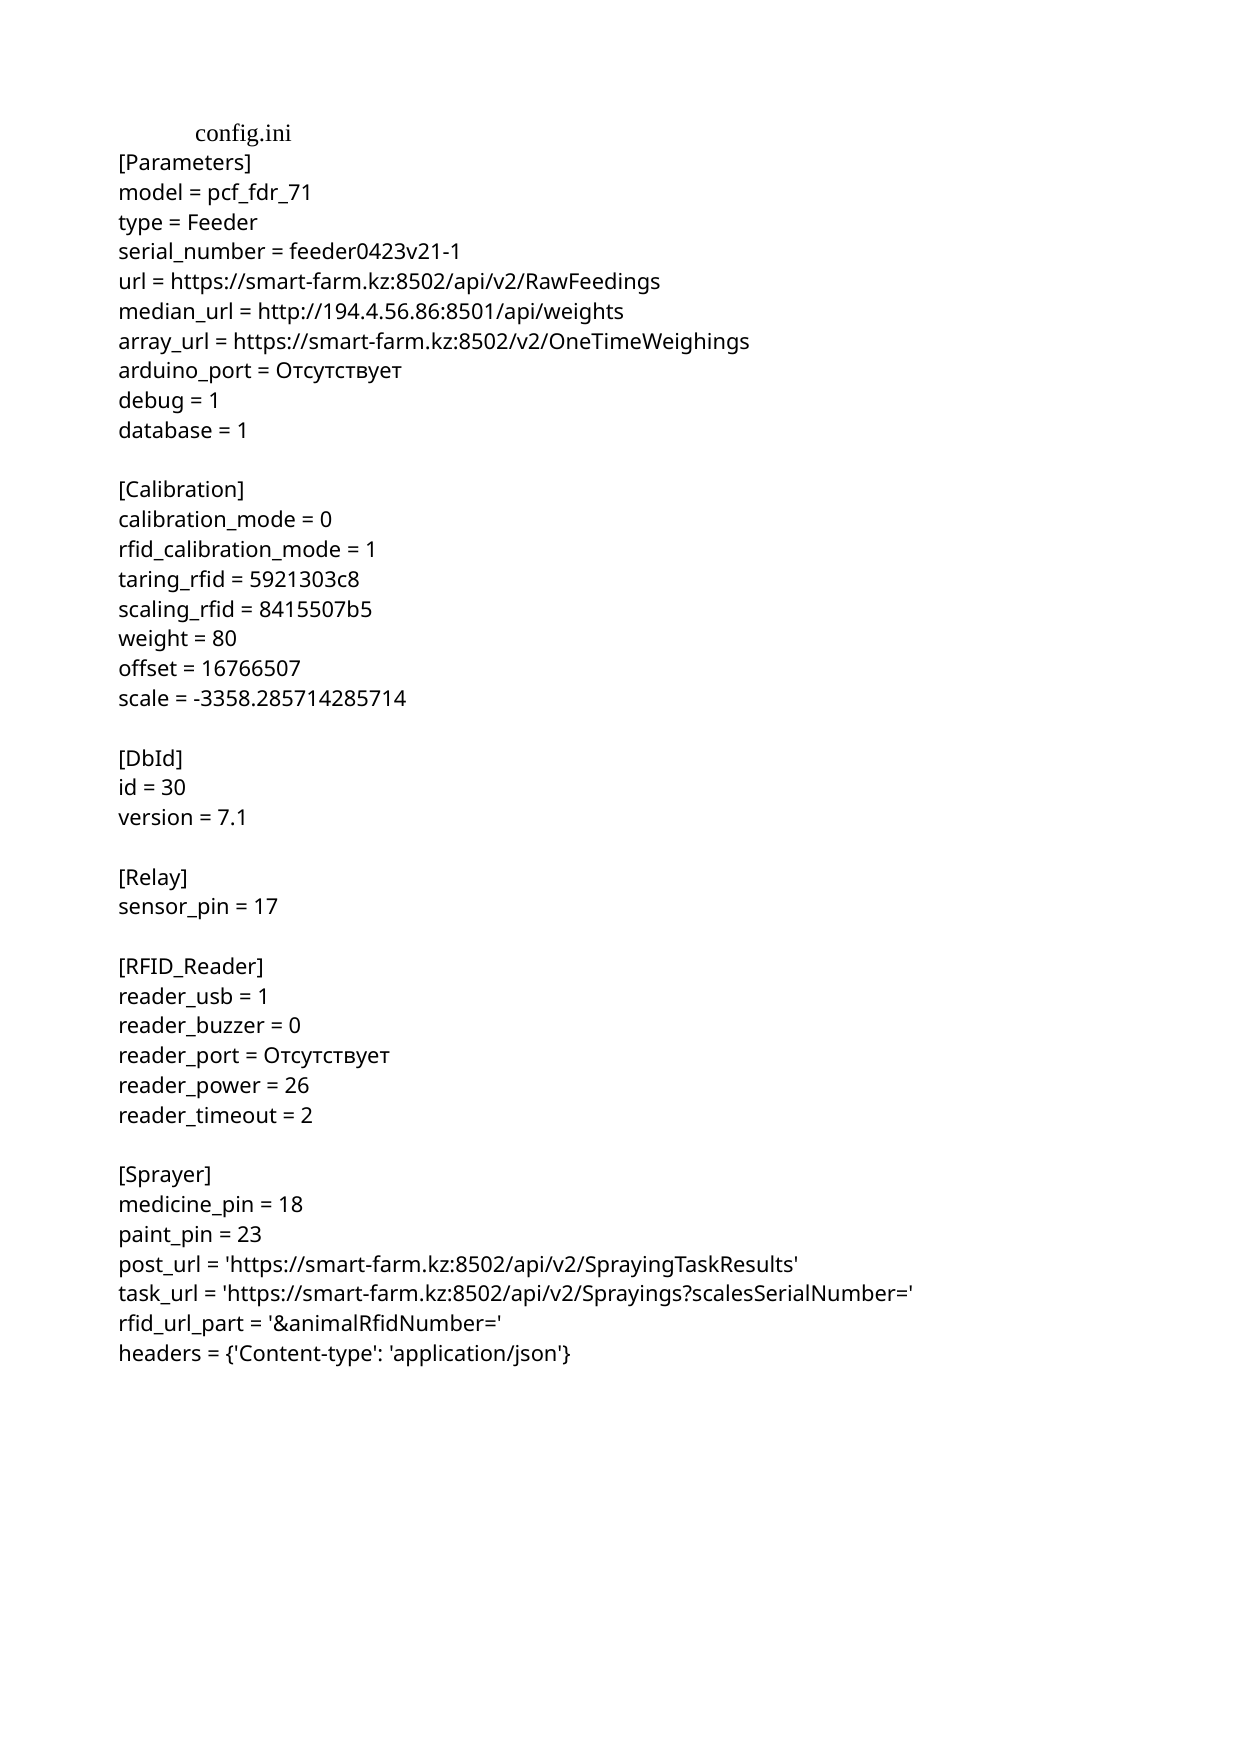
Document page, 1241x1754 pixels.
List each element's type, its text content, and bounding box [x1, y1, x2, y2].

text sensor_pin = 17 [118, 891, 1122, 921]
text id = 30 [118, 772, 1122, 802]
text medicine_pin = 18 [118, 1189, 1122, 1219]
text reader_buzzer = 0 [118, 1010, 1122, 1040]
text arduino_port = Отсутствует [118, 355, 1122, 385]
text post_url = 'https://smart-farm.kz:8502/api/v2/SprayingTaskResults' [118, 1249, 1122, 1278]
text offset = 16766507 [118, 653, 1122, 683]
text debug = 1 [118, 385, 1122, 415]
text rfid_calibration_mode = 1 [118, 534, 1122, 564]
text url = https://smart-farm.kz:8502/api/v2/RawFeedings [118, 266, 1122, 296]
text version = 7.1 [118, 802, 1122, 832]
text database = 1 [118, 415, 1122, 445]
text reader_power = 26 [118, 1070, 1122, 1100]
text array_url = https://smart-farm.kz:8502/v2/OneTimeWeighings [118, 326, 1122, 355]
text headers = {'Content-type': 'application/json'} [118, 1338, 1122, 1368]
text [Calibration] [118, 474, 1122, 504]
text calibration_mode = 0 [118, 504, 1122, 534]
text median_url = http://194.4.56.86:8501/api/weights [118, 296, 1122, 326]
text taring_rfid = 5921303c8 [118, 564, 1122, 594]
text scaling_rfid = 8415507b5 [118, 594, 1122, 623]
text [RFID_Reader] [118, 951, 1122, 981]
text rfid_url_part = '&animalRfidNumber=' [118, 1308, 1122, 1338]
text reader_port = Отсутствует [118, 1040, 1122, 1070]
text config.ini [Parameters] [118, 118, 1122, 177]
text paint_pin = 23 [118, 1219, 1122, 1249]
text [DbId] [118, 742, 1122, 772]
text reader_usb = 1 [118, 981, 1122, 1010]
text [Sprayer] [118, 1159, 1122, 1189]
text task_url = 'https://smart-farm.kz:8502/api/v2/Sprayings?scalesSerialNumber=' [118, 1278, 1122, 1308]
text weight = 80 [118, 623, 1122, 653]
text serial_number = feeder0423v21-1 [118, 236, 1122, 266]
text model = pcf_fdr_71 [118, 177, 1122, 206]
text [Relay] [118, 862, 1122, 891]
text type = Feeder [118, 206, 1122, 236]
text scale = -3358.285714285714 [118, 683, 1122, 713]
text reader_timeout = 2 [118, 1100, 1122, 1129]
